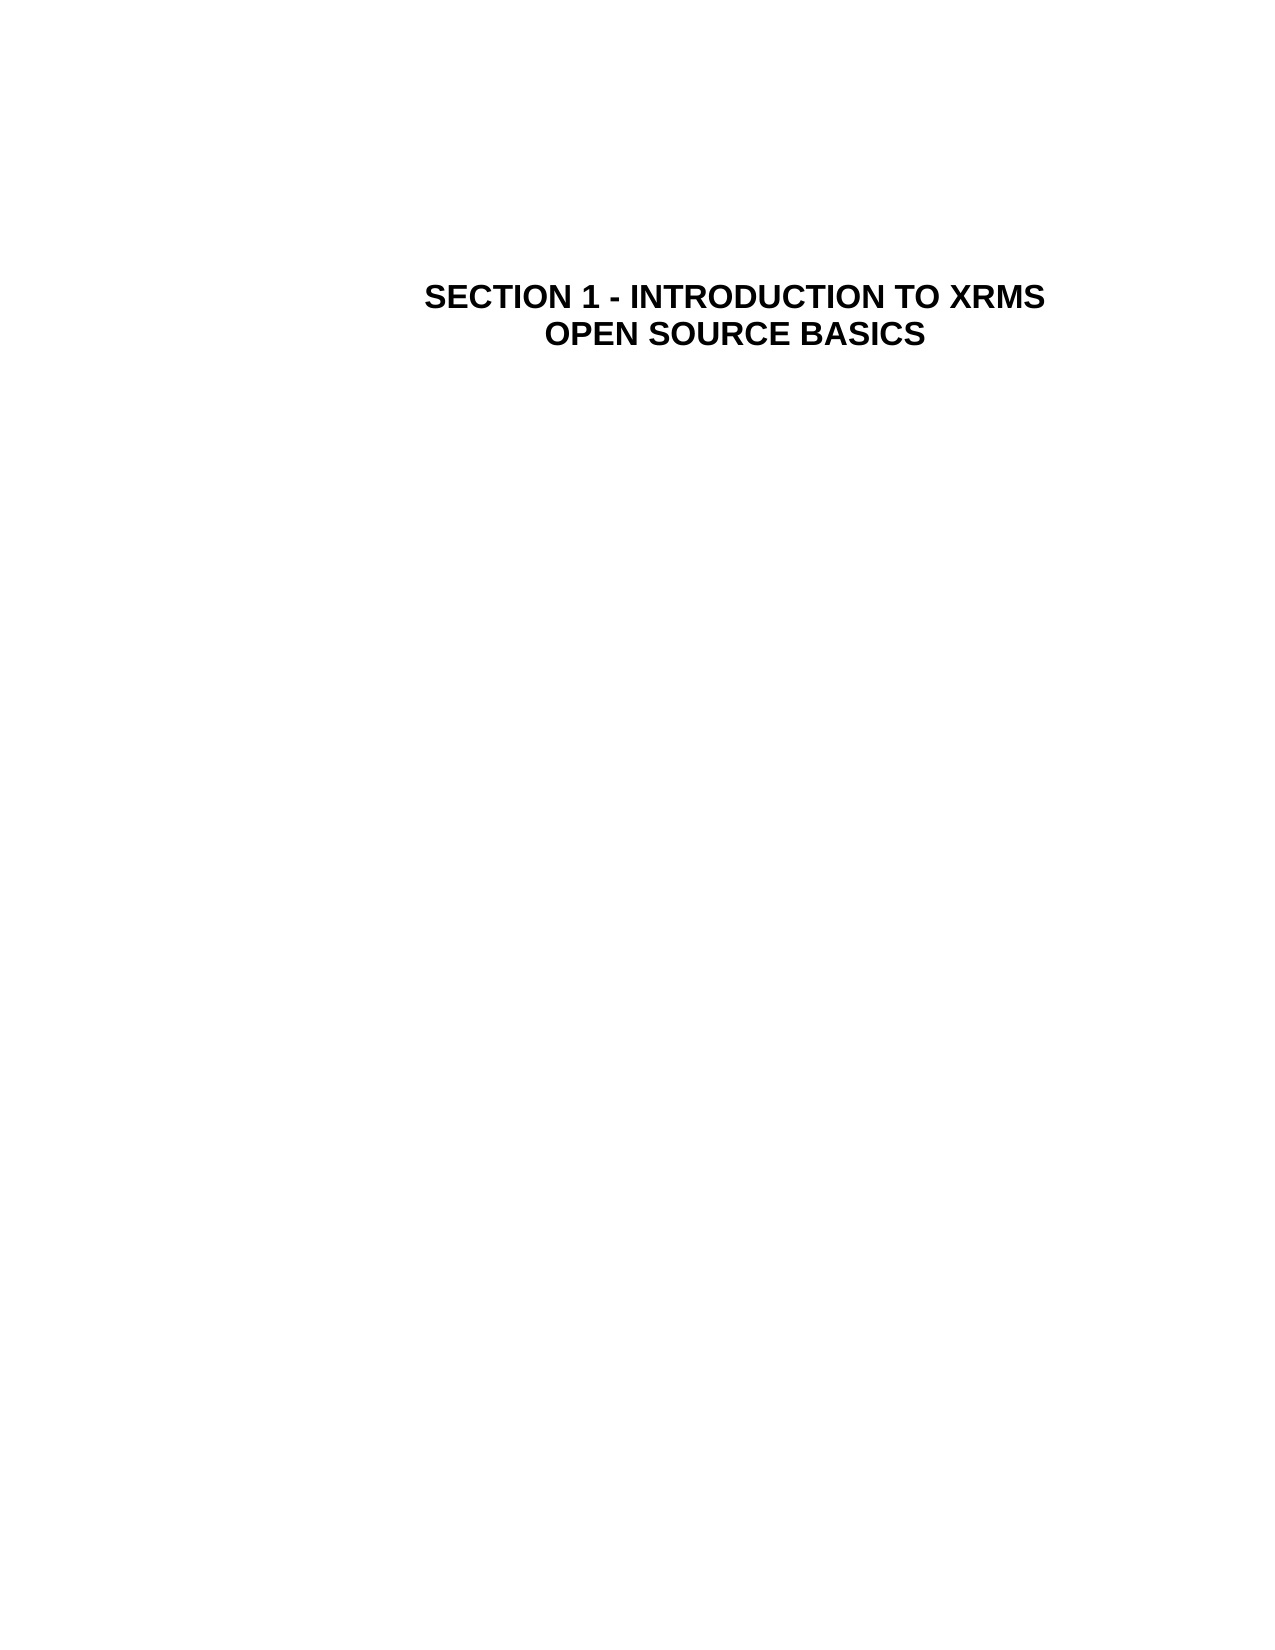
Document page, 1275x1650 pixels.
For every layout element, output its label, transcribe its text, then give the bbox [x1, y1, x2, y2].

subtitle SECTION 1 - INTRODUCTION TO XRMS OPEN SOURCE BASICS [337, 278, 1087, 353]
